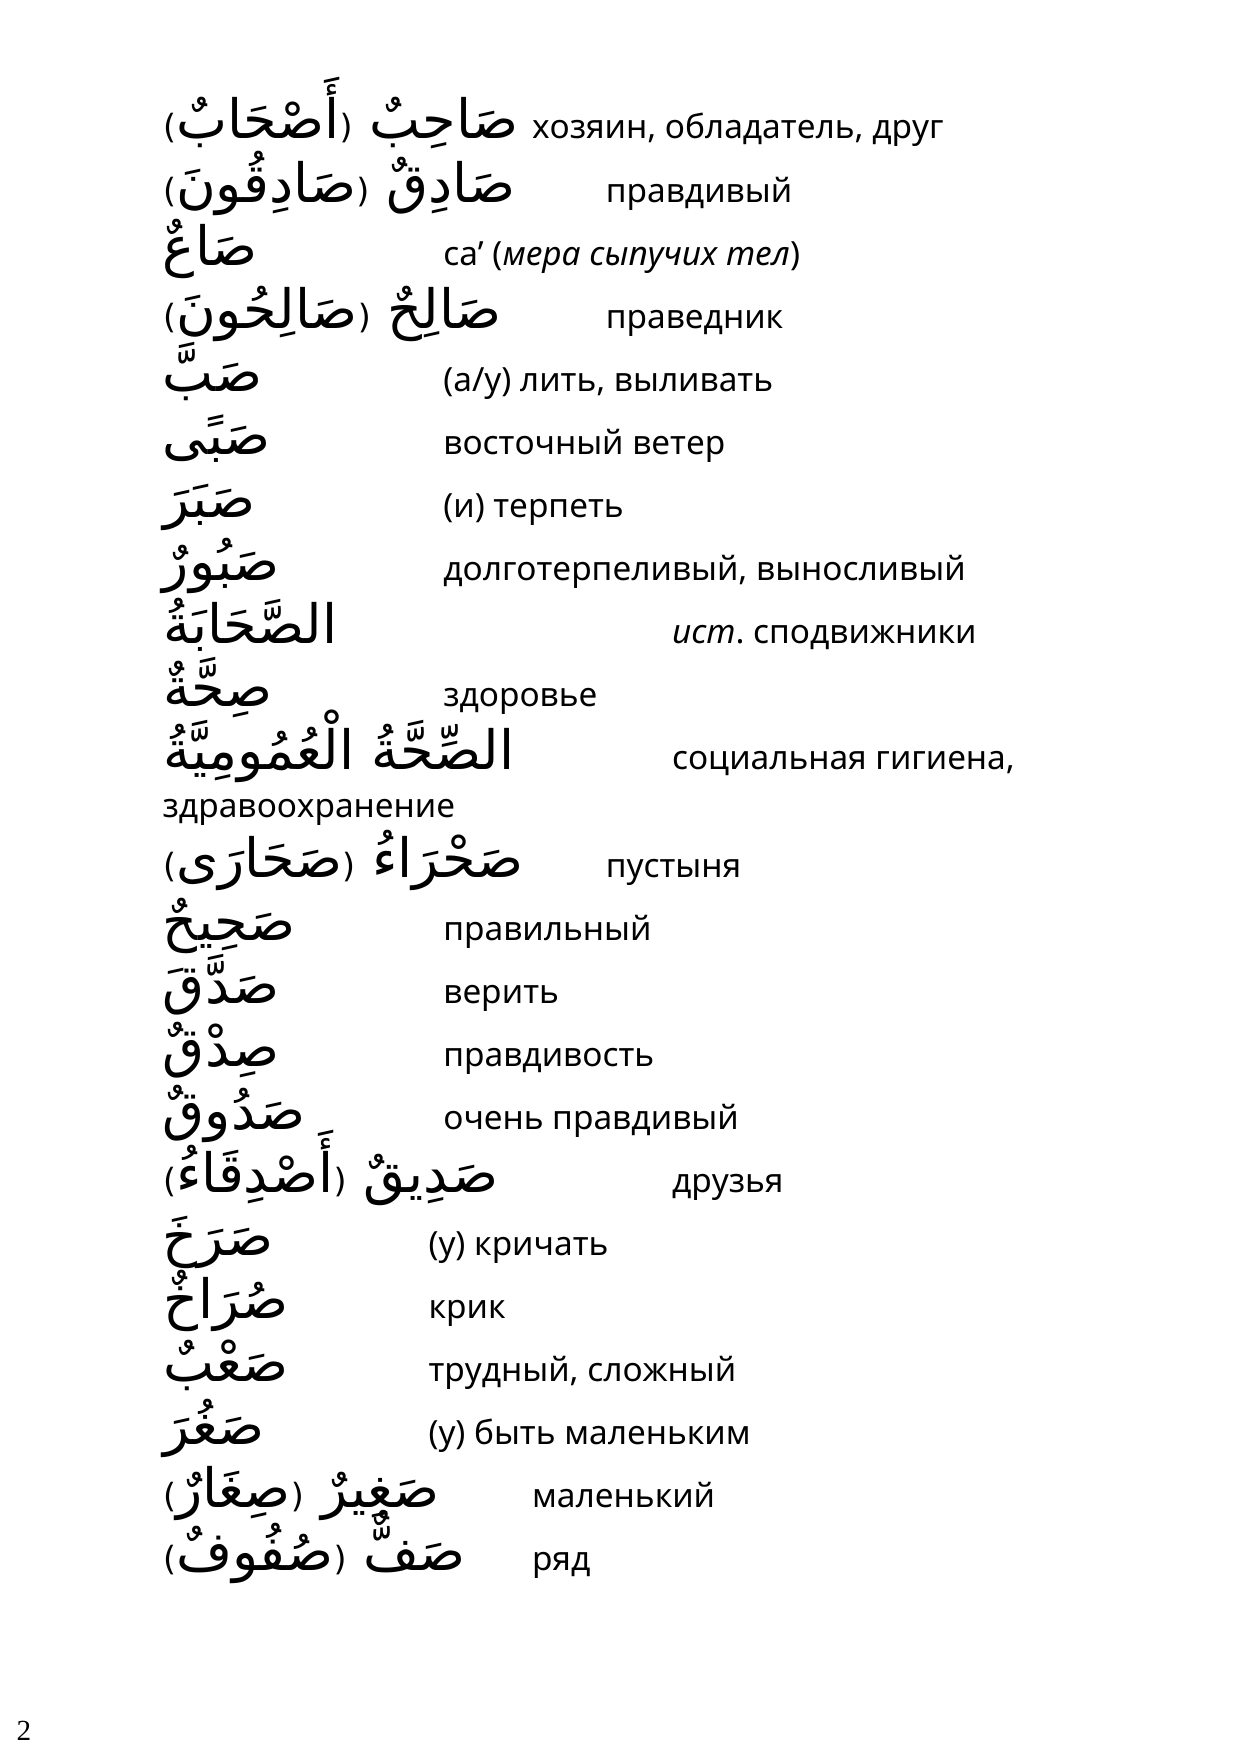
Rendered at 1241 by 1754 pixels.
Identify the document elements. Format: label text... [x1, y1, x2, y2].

text صَعْبٌ трудный, сложный [162, 1331, 1078, 1394]
text صَاعٌ са’ (мера сыпучих тел) [162, 215, 1078, 278]
text صَدُوقٌ очень правдивый [162, 1079, 1078, 1142]
text صَغِيرٌ (صِغَارٌ) маленький [162, 1457, 1078, 1521]
text صَبُورٌ долготерпеливый, выносливый [162, 530, 1078, 593]
text صَالِحٌ (صَالِحُونَ) праведник [162, 278, 1078, 341]
text صَحْرَاءُ (صَحَارَى) пустыня [162, 827, 1078, 890]
text صَبًى восточный ветер [162, 404, 1078, 467]
text صَاحِبٌ (أَصْحَابٌ) хозяин, обладатель, друг [162, 89, 1078, 152]
text صِحَّةٌ здоровье [162, 656, 1078, 719]
text الصِّحَّةُ الْعُمُومِيَّةُ социальная гигиена, здравоохранение [162, 719, 1078, 827]
text صُرَاخٌ крик [162, 1268, 1078, 1331]
text صَحِيحٌ правильный [162, 890, 1078, 953]
text صَبَّ (а/у) лить, выливать [162, 341, 1078, 404]
text صِدْقٌ правдивость [162, 1016, 1078, 1079]
text الصَّحَابَةُ ист. сподвижники [162, 593, 1078, 656]
text صَبَرَ (и) терпеть [162, 467, 1078, 530]
text صَفٌّ (صُفُوفٌ) ряд [162, 1521, 1078, 1583]
text صَرَخَ (у) кричать [162, 1205, 1078, 1268]
text صَادِقٌ (صَادِقُونَ) правдивый [162, 152, 1078, 215]
text صَدِيقٌ (أَصْدِقَاءُ) друзья [162, 1142, 1078, 1205]
text صَغُرَ (у) быть маленьким [162, 1394, 1078, 1457]
text صَدَّقَ верить [162, 953, 1078, 1016]
